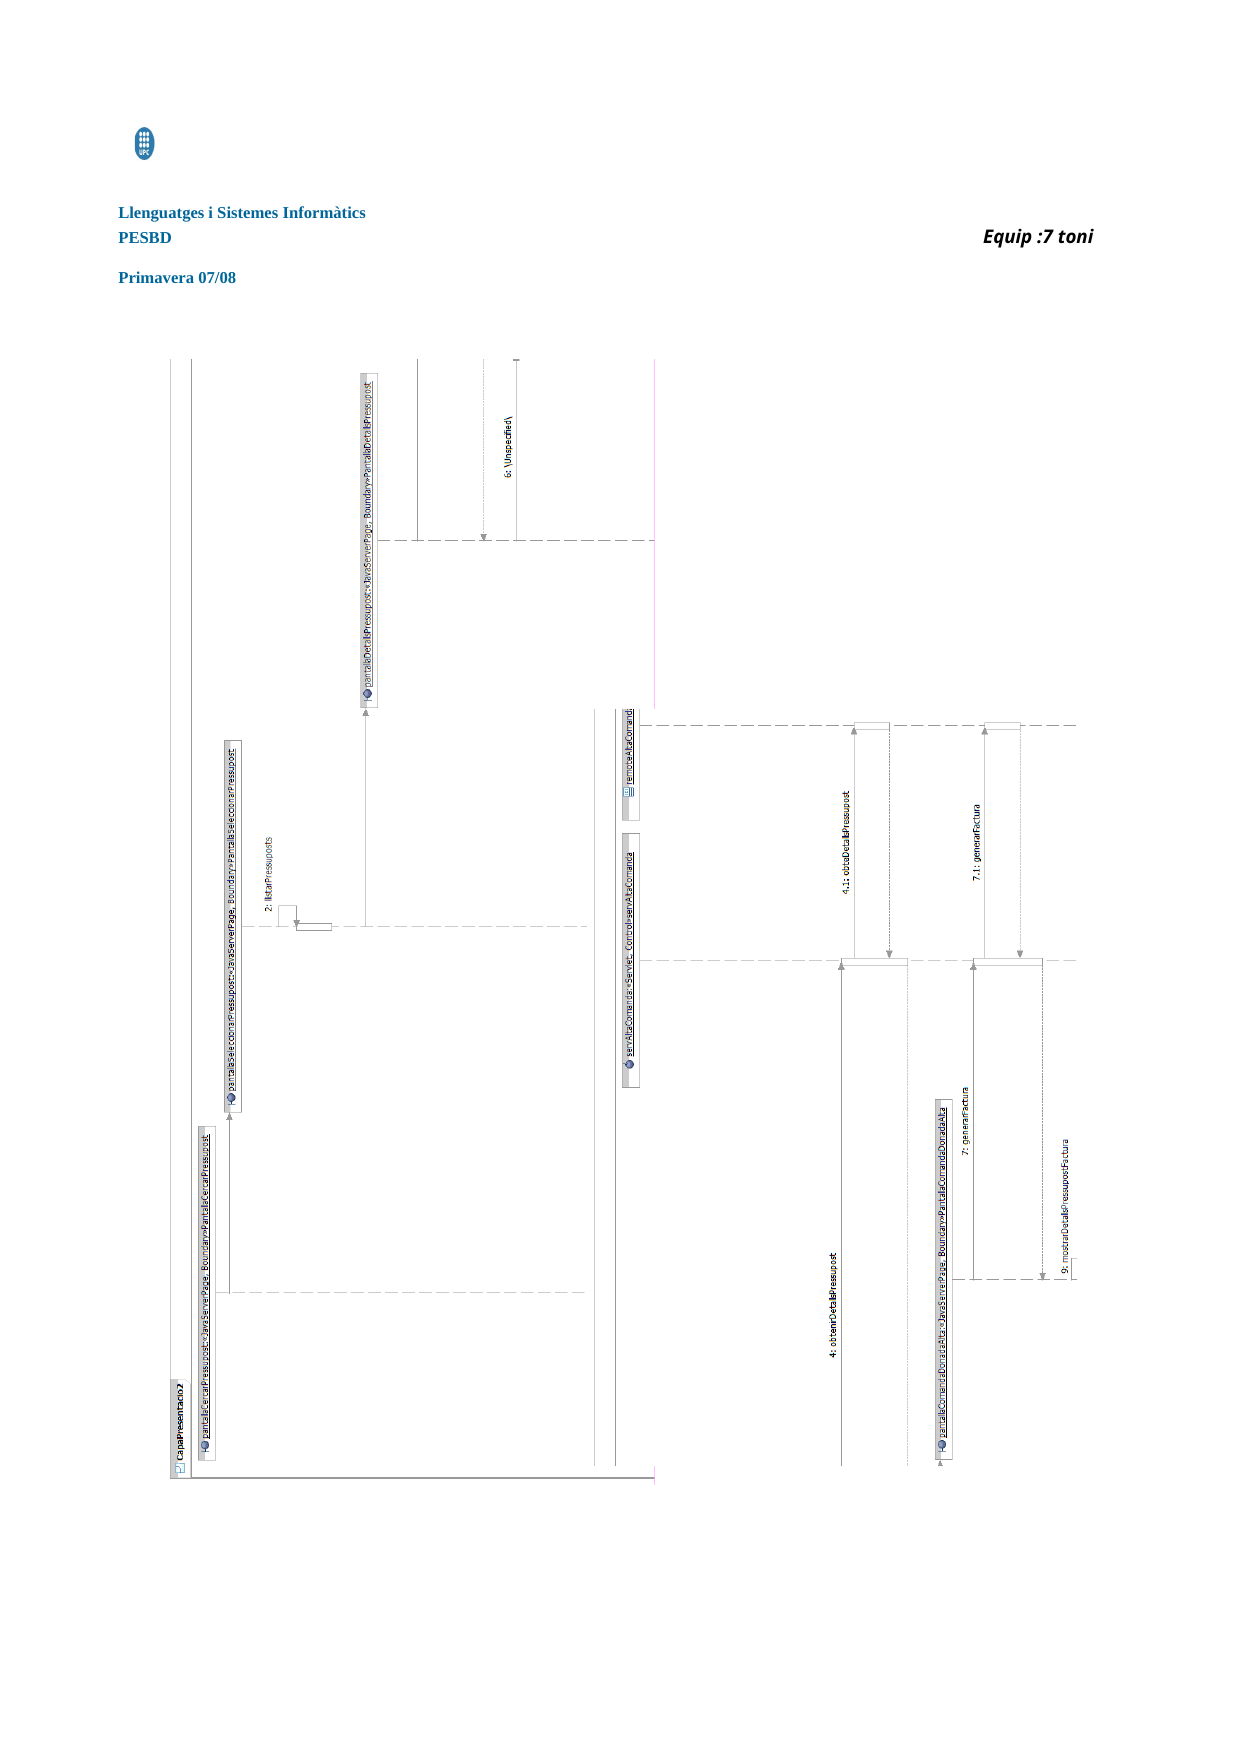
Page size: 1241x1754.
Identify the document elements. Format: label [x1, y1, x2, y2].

picture [163, 359, 1078, 1485]
